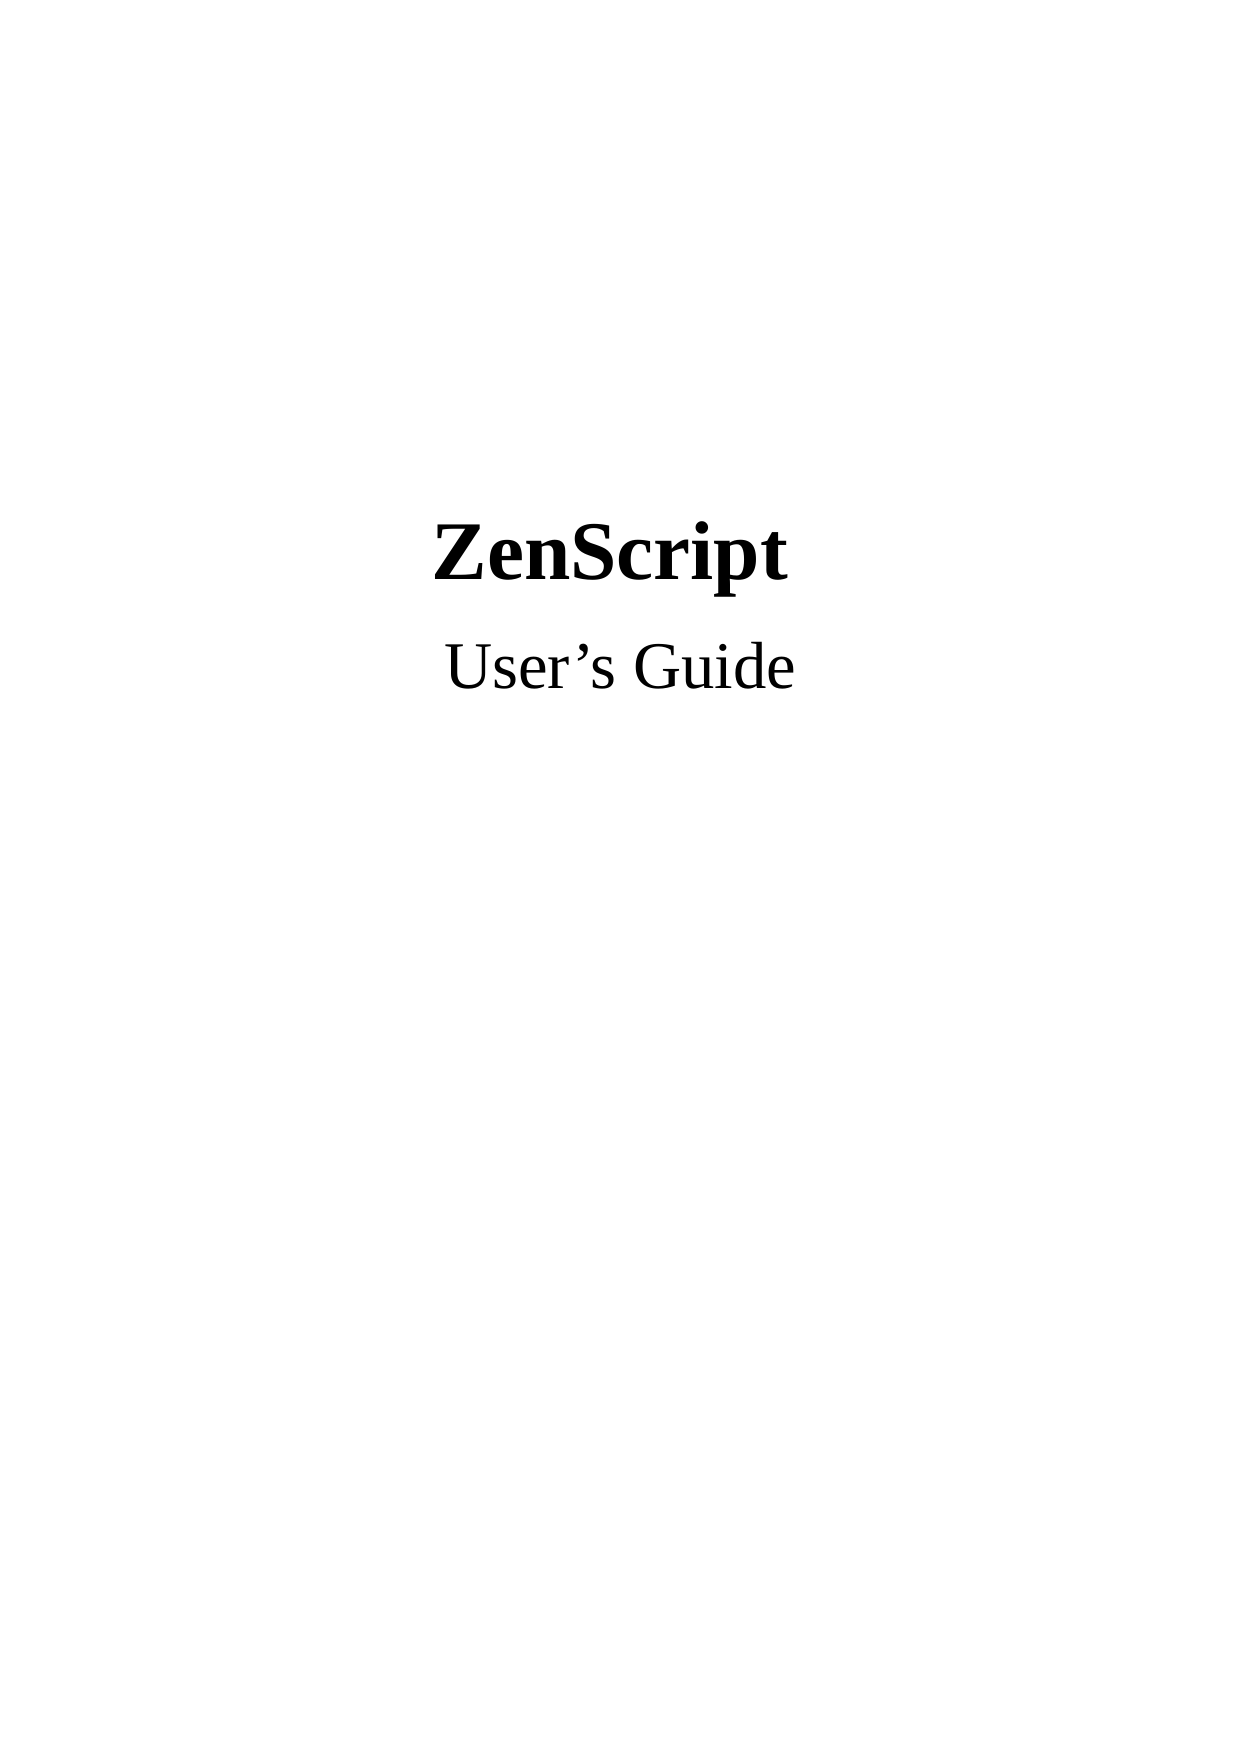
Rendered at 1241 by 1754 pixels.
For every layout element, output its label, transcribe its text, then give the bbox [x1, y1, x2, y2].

text User’s Guide [118, 626, 1122, 703]
text ZenScript [118, 501, 1122, 597]
